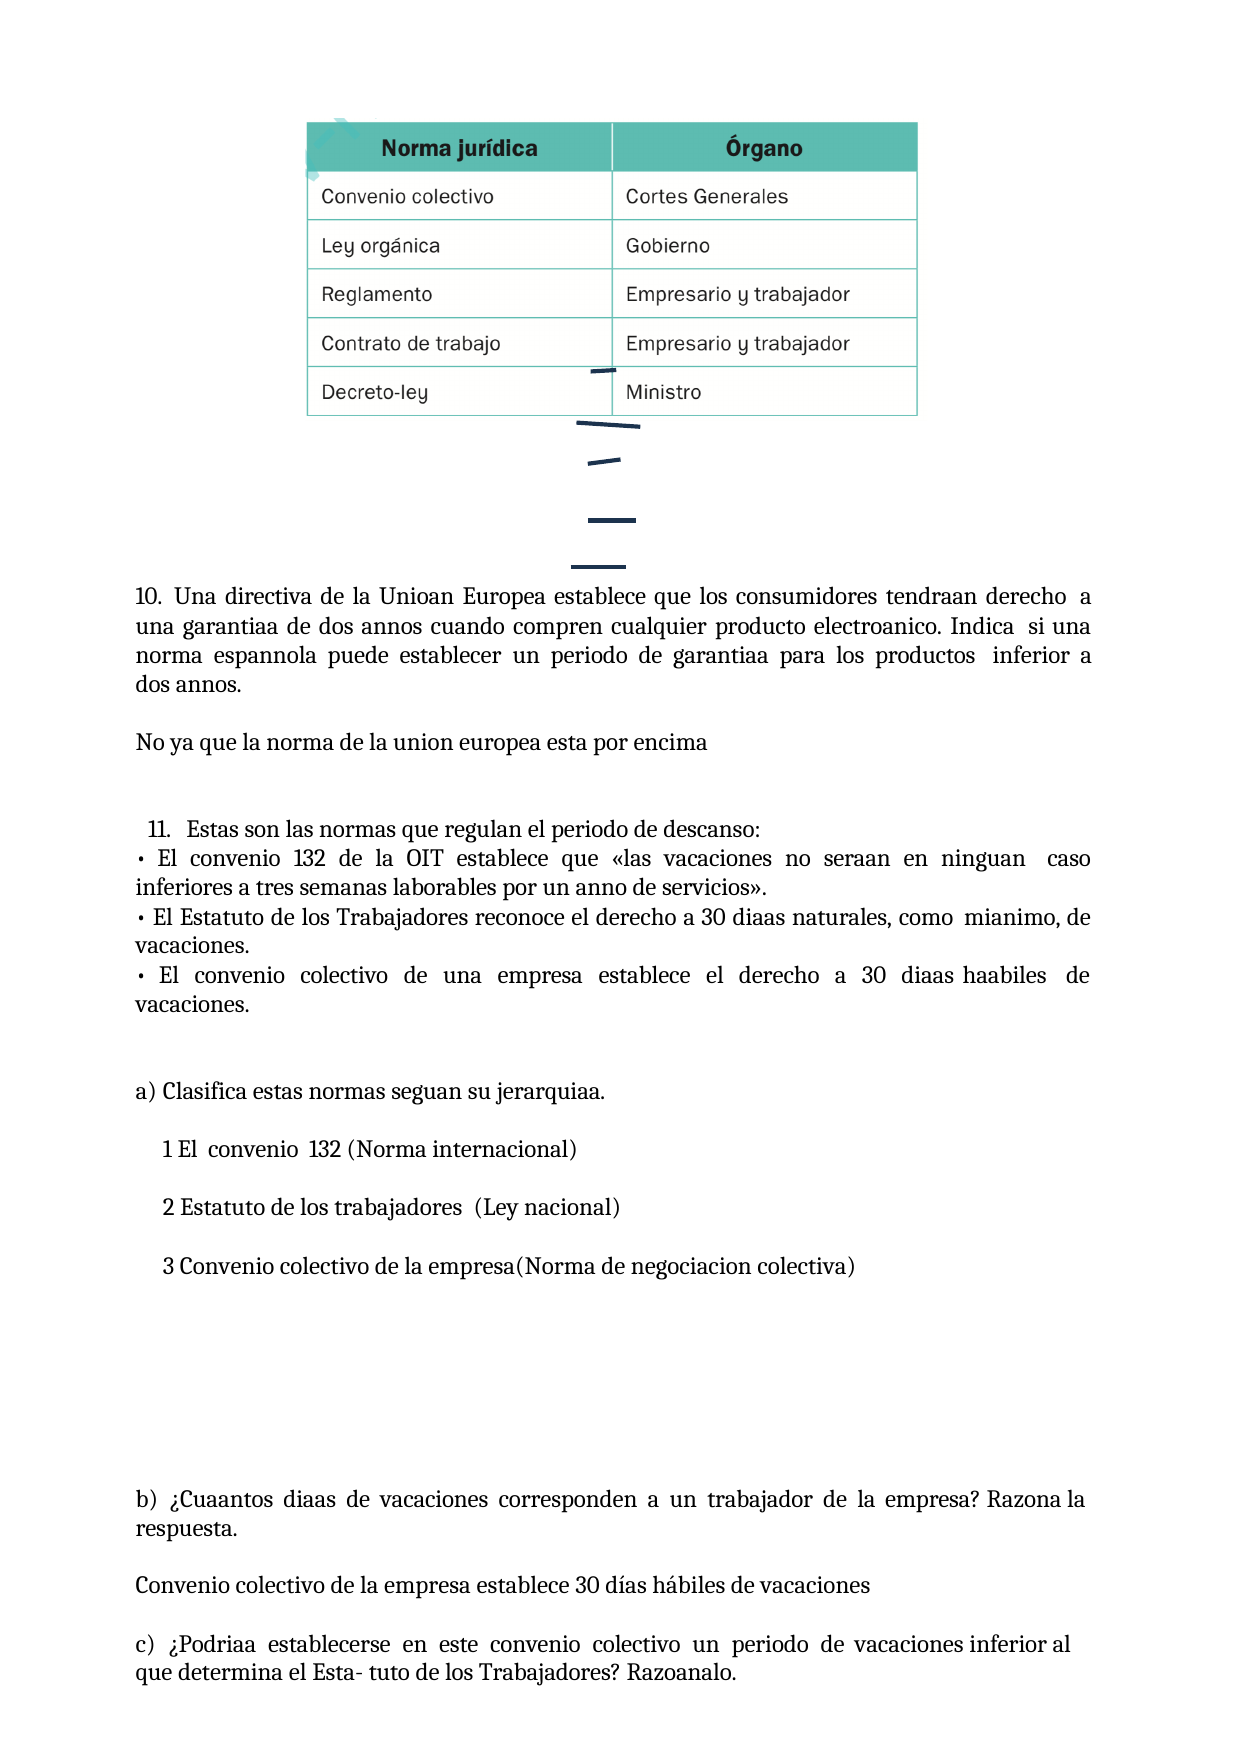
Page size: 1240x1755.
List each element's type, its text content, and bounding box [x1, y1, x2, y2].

text 1 El convenio 132 (Norma internacional) [135, 1134, 1102, 1163]
text No ya que la norma de la union europea esta por encima [135, 728, 1092, 756]
list Clasifica estas normas seguan su jerarquiaa. [135, 1076, 1102, 1105]
text 3 Convenio colectivo de la empresa(Norma de negociacion colectiva) [135, 1251, 1102, 1280]
list El Estatuto de los Trabajadores reconoce el derecho a 30 diaas naturales, como mianimo, de vacaciones. [135, 902, 1091, 960]
text 2 Estatuto de los trabajadores (Ley nacional) [135, 1192, 1102, 1222]
list El convenio colectivo de una empresa establece el derecho a 30 diaas haabiles de vacaciones. [135, 960, 1091, 1018]
list El convenio 132 de la OIT establece que «las vacaciones no seraan en ninguan caso inferiores a tres semanas laborables por un anno de servicios». [135, 843, 1092, 902]
list ¿Podriaa establecerse en este convenio colectivo un periodo de vacaciones inferior al que determina el Esta- tuto de los Trabajadores? Razoanalo. [135, 1629, 1091, 1687]
list Estas son las normas que regulan el periodo de descanso: [148, 814, 1102, 843]
text Convenio colectivo de la empresa establece 30 días hábiles de vacaciones [135, 1571, 1091, 1600]
list Una directiva de la Unioan Europea establece que los consumidores tendraan derecho a una garantiaa de dos annos cuando compren cualquier producto electroanico. Indica si una norma espannola puede establecer un periodo de garantiaa para los productos inferior a dos annos. [135, 581, 1092, 699]
picture [305, 118, 928, 421]
list ¿Cuaantos diaas de vacaciones corresponden a un trabajador de la empresa? Razona la respuesta. [135, 1484, 1091, 1542]
